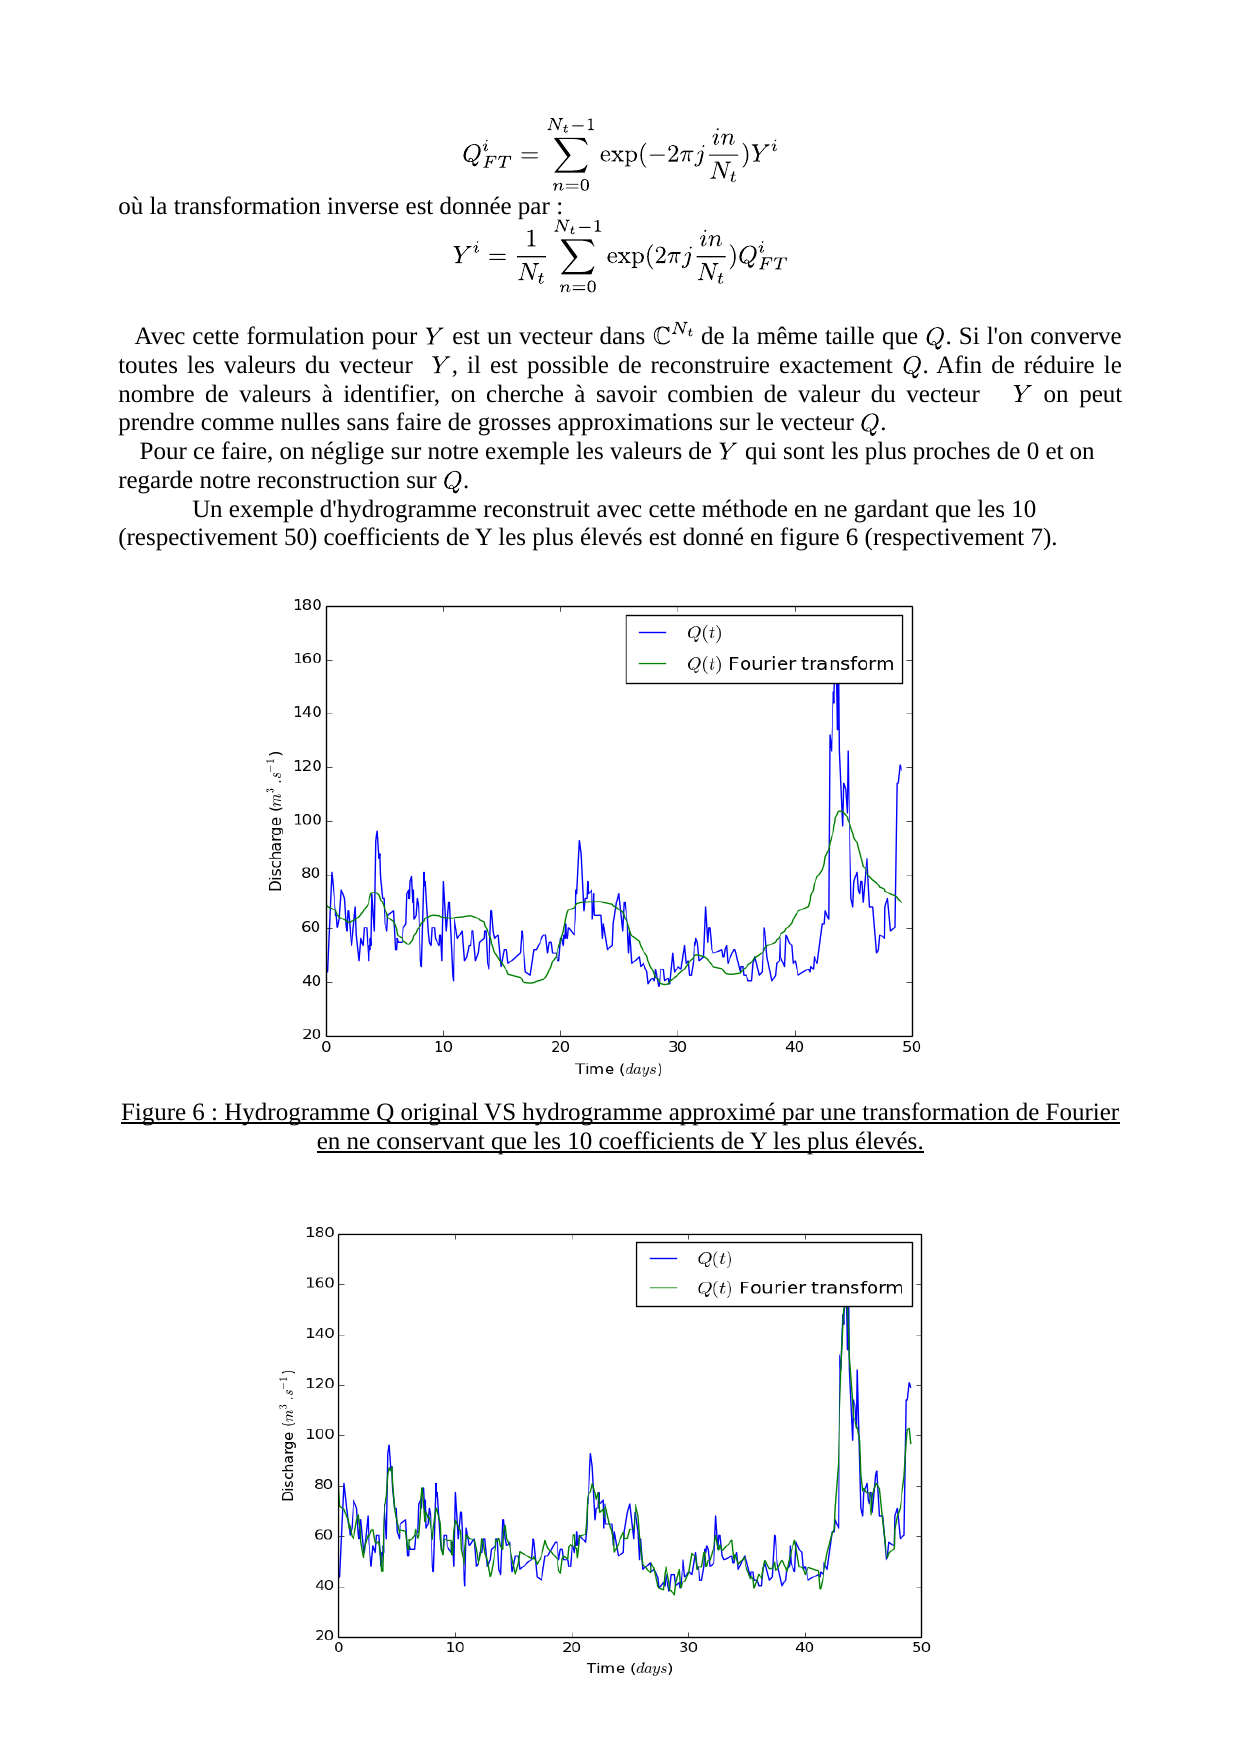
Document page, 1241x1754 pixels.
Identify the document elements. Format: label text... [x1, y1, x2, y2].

text où la transformation inverse est donnée par : [118, 191, 1122, 220]
text Pour ce faire, on néglige sur notre exemple les valeurs de qui sont les plus proches de 0 et on regarde notre reconstruction sur . [118, 436, 1122, 494]
text Un exemple d'hydrogramme reconstruit avec cette méthode en ne gardant que les 10 (respectivement 50) coefficients de Y les plus élevés est donné en figure 6 (respectivement 7). [118, 494, 1122, 551]
text Figure 6 : Hydrogramme Q original VS hydrogramme approximé par une transformation de Fourier en ne conservant que les 10 coefficients de Y les plus élevés. [118, 1097, 1122, 1155]
text Avec cette formulation pour est un vecteur dans de la même taille que . Si l'on converve toutes les valeurs du vecteur , il est possible de reconstruire exactement . Afin de réduire le nombre de valeurs à identifier, on cherche à savoir combien de valeur du vecteur on peut prendre comme nulles sans faire de grosses approximations sur le vecteur . [118, 321, 1122, 436]
picture [231, 552, 987, 1089]
picture [244, 1183, 996, 1687]
